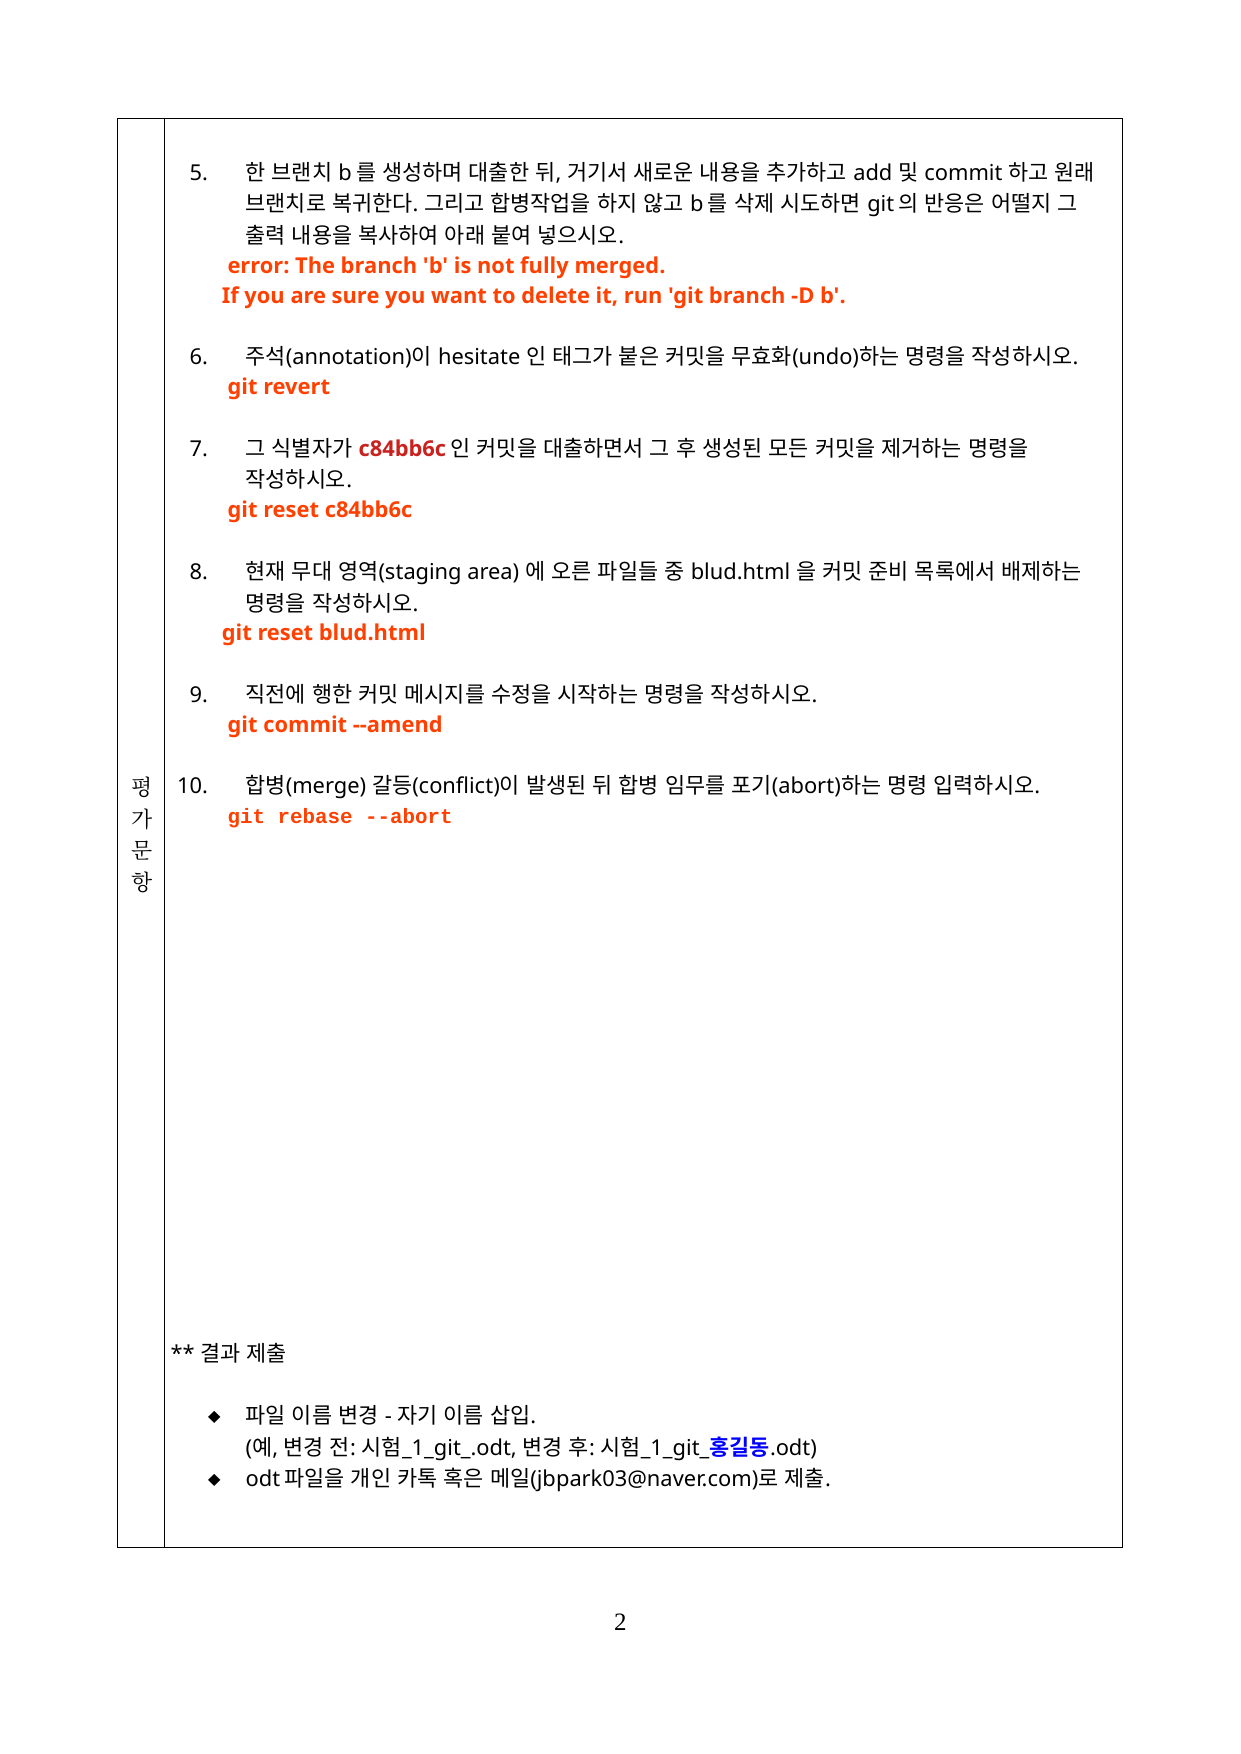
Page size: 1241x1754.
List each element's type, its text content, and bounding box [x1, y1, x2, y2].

table_header 평가문항 [118, 119, 164, 1547]
table_header 한 브랜치 b를 생성하며 대출한 뒤, 거기서 새로운 내용을 추가하고 add 및 commit 하고 원래 브랜치로 복귀한다. 그리고 합병작업을 하지 않고 b를 삭제 시도하면 git의 반응은 어떨지 그 출력 내용을 복사하여 아래 붙여 넣으시오. error: The branch 'b' is not fully merged. If you are sure you want to delete it, run 'git branch -D b'. 주석(annotation)이 hesitate 인 태그가 붙은 커밋을 무효화(undo)하는 명령을 작성하시오. git revert 그 식별자가 c84bb6c인 커밋을 대출하면서 그 후 생성된 모든 커밋을 제거하는 명령을 작성하시오. git reset c84bb6c 현재 무대 영역(staging area) 에 오른 파일들 중 blud.html 을 커밋 준비 목록에서 배제하는 명령을 작성하시오. git reset blud.html 직전에 행한 커밋 메시지를 수정을 시작하는 명령을 작성하시오. git commit --amend 합병(merge) 갈등(conflict)이 발생된 뒤 합병 임무를 포기(abort)하는 명령 입력하시오. git rebase --abort ** 결과 제출 파일 이름 변경 - 자기 이름 삽입. (예, 변경 전: 시험_1_git_.odt, 변경 후: 시험_1_git_홍길동.odt) odt파일을 개인 카톡 혹은 메일(jbpark03@naver.com)로 제출. [165, 119, 1122, 1547]
